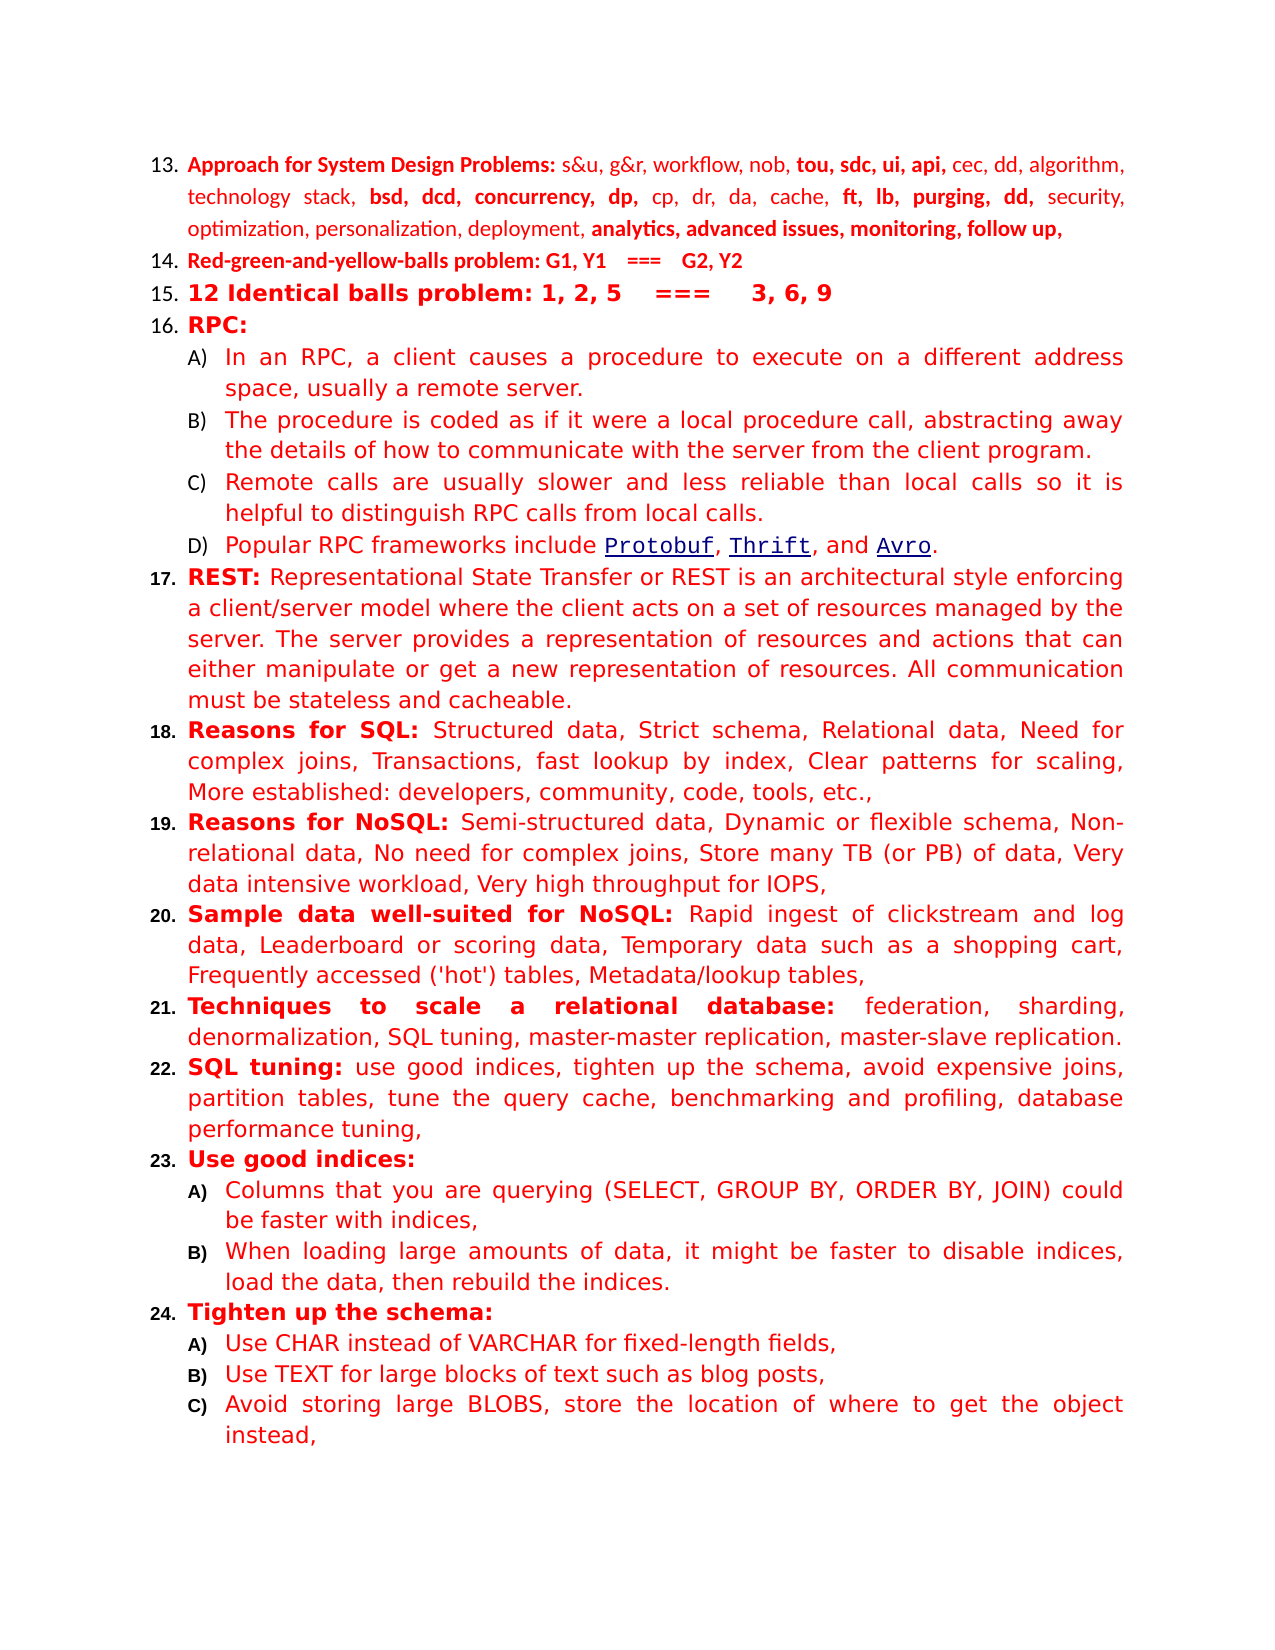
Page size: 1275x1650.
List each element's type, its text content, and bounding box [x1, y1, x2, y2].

list In an RPC, a client causes a procedure to execute on a different address space, usually a remote server. [187, 343, 1125, 402]
list Sample data well-suited for NoSQL: Rapid ingest of clickstream and log data, Leaderboard or scoring data, Temporary data such as a shopping cart, Frequently accessed ('hot') tables, Metadata/lookup tables, [150, 901, 1125, 989]
list Avoid storing large BLOBS, store the location of where to get the object instead, [187, 1391, 1125, 1449]
list REST: Representational State Transfer or REST is an architectural style enforcing a client/server model where the client acts on a set of resources managed by the server. The server provides a representation of resources and actions that can either manipulate or get a new representation of resources. All communication must be stateless and cacheable. [150, 564, 1125, 714]
list Popular RPC frameworks include Protobuf, Thrift, and Avro. [187, 531, 1125, 560]
list SQL tuning: use good indices, tighten up the schema, avoid expensive joins, partition tables, tune the query cache, benchmarking and profiling, database performance tuning, [150, 1054, 1125, 1142]
list Use CHAR instead of VARCHAR for fixed-length fields, [187, 1330, 1125, 1357]
list Tighten up the schema: [150, 1299, 1125, 1326]
list The procedure is coded as if it were a local procedure call, abstracting away the details of how to communicate with the server from the client program. [187, 406, 1125, 464]
list When loading large amounts of data, it might be faster to disable indices, load the data, then rebuild the indices. [187, 1238, 1125, 1296]
list Approach for System Design Problems: s&u, g&r, workflow, nob, tou, sdc, ui, api, cec, dd, algorithm, technology stack, bsd, dcd, concurrency, dp, cp, dr, da, cache, ft, lb, purging, dd, security, optimization, personalization, deployment, analytics, advanced issues, monitoring, follow up, [150, 150, 1125, 242]
list Techniques to scale a relational database: federation, sharding, denormalization, SQL tuning, master-master replication, master-slave replication. [150, 993, 1125, 1051]
list Columns that you are querying (SELECT, GROUP BY, ORDER BY, JOIN) could be faster with indices, [187, 1177, 1125, 1234]
list Remote calls are usually slower and less reliable than local calls so it is helpful to distinguish RPC calls from local calls. [187, 468, 1125, 527]
list Reasons for SQL: Structured data, Strict schema, Relational data, Need for complex joins, Transactions, fast lookup by index, Clear patterns for scaling, More established: developers, community, code, tools, etc., [150, 718, 1125, 806]
list Red-green-and-yellow-balls problem: G1, Y1 === G2, Y2 [150, 247, 1125, 274]
list Use good indices: [150, 1146, 1125, 1173]
list 12 Identical balls problem: 1, 2, 5 === 3, 6, 9 [150, 279, 1125, 307]
list RPC: [150, 311, 1125, 339]
list Use TEXT for large blocks of text such as blog posts, [187, 1361, 1125, 1387]
list Reasons for NoSQL: Semi-structured data, Dynamic or flexible schema, Non-relational data, No need for complex joins, Store many TB (or PB) of data, Very data intensive workload, Very high throughput for IOPS, [150, 809, 1125, 897]
